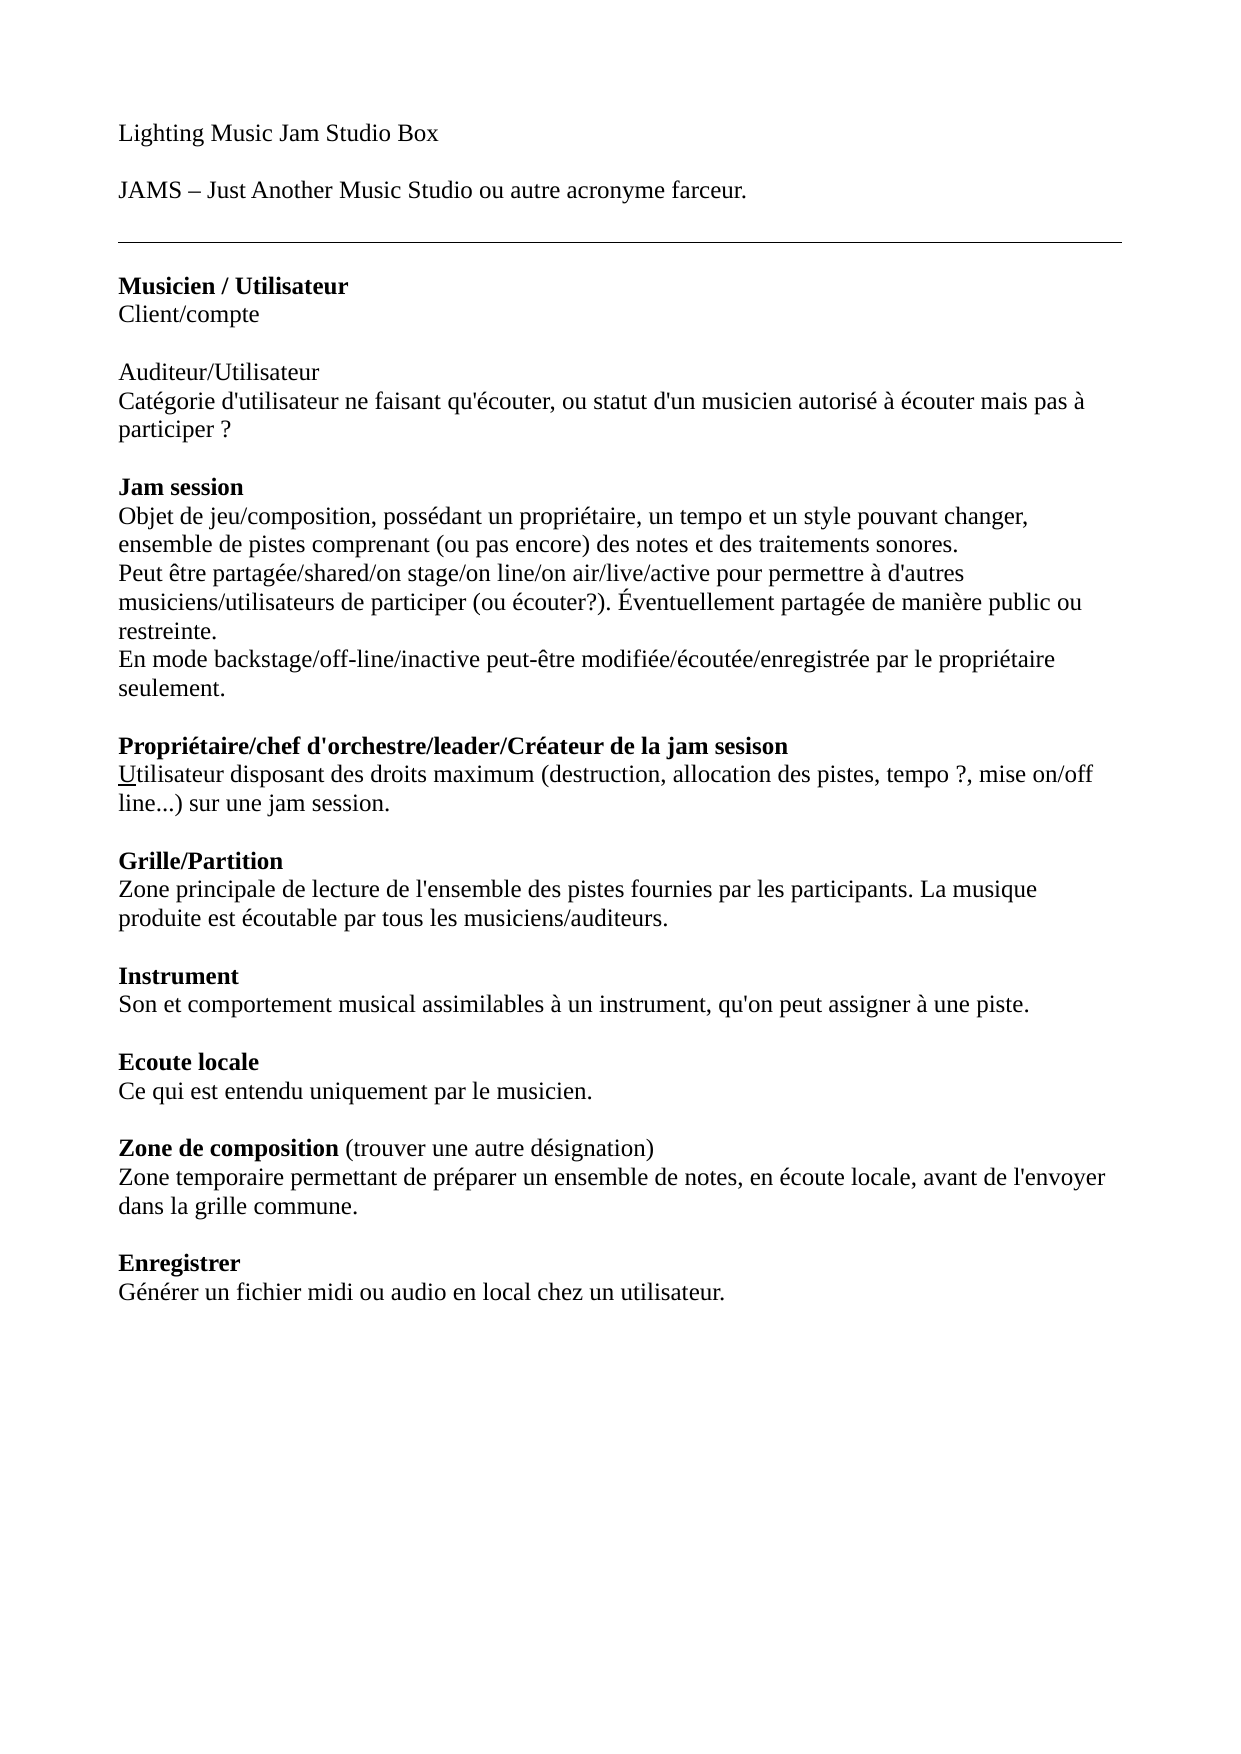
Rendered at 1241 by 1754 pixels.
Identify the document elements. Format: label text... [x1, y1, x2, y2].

text Son et comportement musical assimilables à un instrument, qu'on peut assigner à une piste. [118, 989, 1122, 1018]
text Client/compte [118, 299, 1122, 328]
text En mode backstage/off-line/inactive peut-être modifiée/écoutée/enregistrée par le propriétaire seulement. [118, 644, 1122, 702]
text Zone de composition (trouver une autre désignation) [118, 1133, 1122, 1162]
text Zone principale de lecture de l'ensemble des pistes fournies par les participants. La musique produite est écoutable par tous les musiciens/auditeurs. [118, 874, 1122, 932]
text Objet de jeu/composition, possédant un propriétaire, un tempo et un style pouvant changer, ensemble de pistes comprenant (ou pas encore) des notes et des traitements sonores. [118, 501, 1122, 558]
text Utilisateur disposant des droits maximum (destruction, allocation des pistes, tempo ?, mise on/off line...) sur une jam session. [118, 759, 1122, 817]
text Enregistrer [118, 1248, 1122, 1277]
text JAMS – Just Another Music Studio ou autre acronyme farceur. [118, 176, 1122, 204]
text Lighting Music Jam Studio Box [118, 118, 1122, 147]
text Grille/Partition [118, 846, 1122, 874]
text Générer un fichier midi ou audio en local chez un utilisateur. [118, 1277, 1122, 1306]
text Ecoute locale [118, 1047, 1122, 1076]
text Ce qui est entendu uniquement par le musicien. [118, 1076, 1122, 1104]
text Catégorie d'utilisateur ne faisant qu'écouter, ou statut d'un musicien autorisé à écouter mais pas à participer ? [118, 386, 1122, 443]
text Propriétaire/chef d'orchestre/leader/Créateur de la jam sesison [118, 731, 1122, 759]
text Musicien / Utilisateur [118, 271, 1122, 299]
text Jam session [118, 472, 1122, 501]
text Instrument [118, 961, 1122, 989]
text Auditeur/Utilisateur [118, 357, 1122, 386]
text Peut être partagée/shared/on stage/on line/on air/live/active pour permettre à d'autres musiciens/utilisateurs de participer (ou écouter?). Éventuellement partagée de manière public ou restreinte. [118, 558, 1122, 644]
text Zone temporaire permettant de préparer un ensemble de notes, en écoute locale, avant de l'envoyer dans la grille commune. [118, 1162, 1122, 1219]
